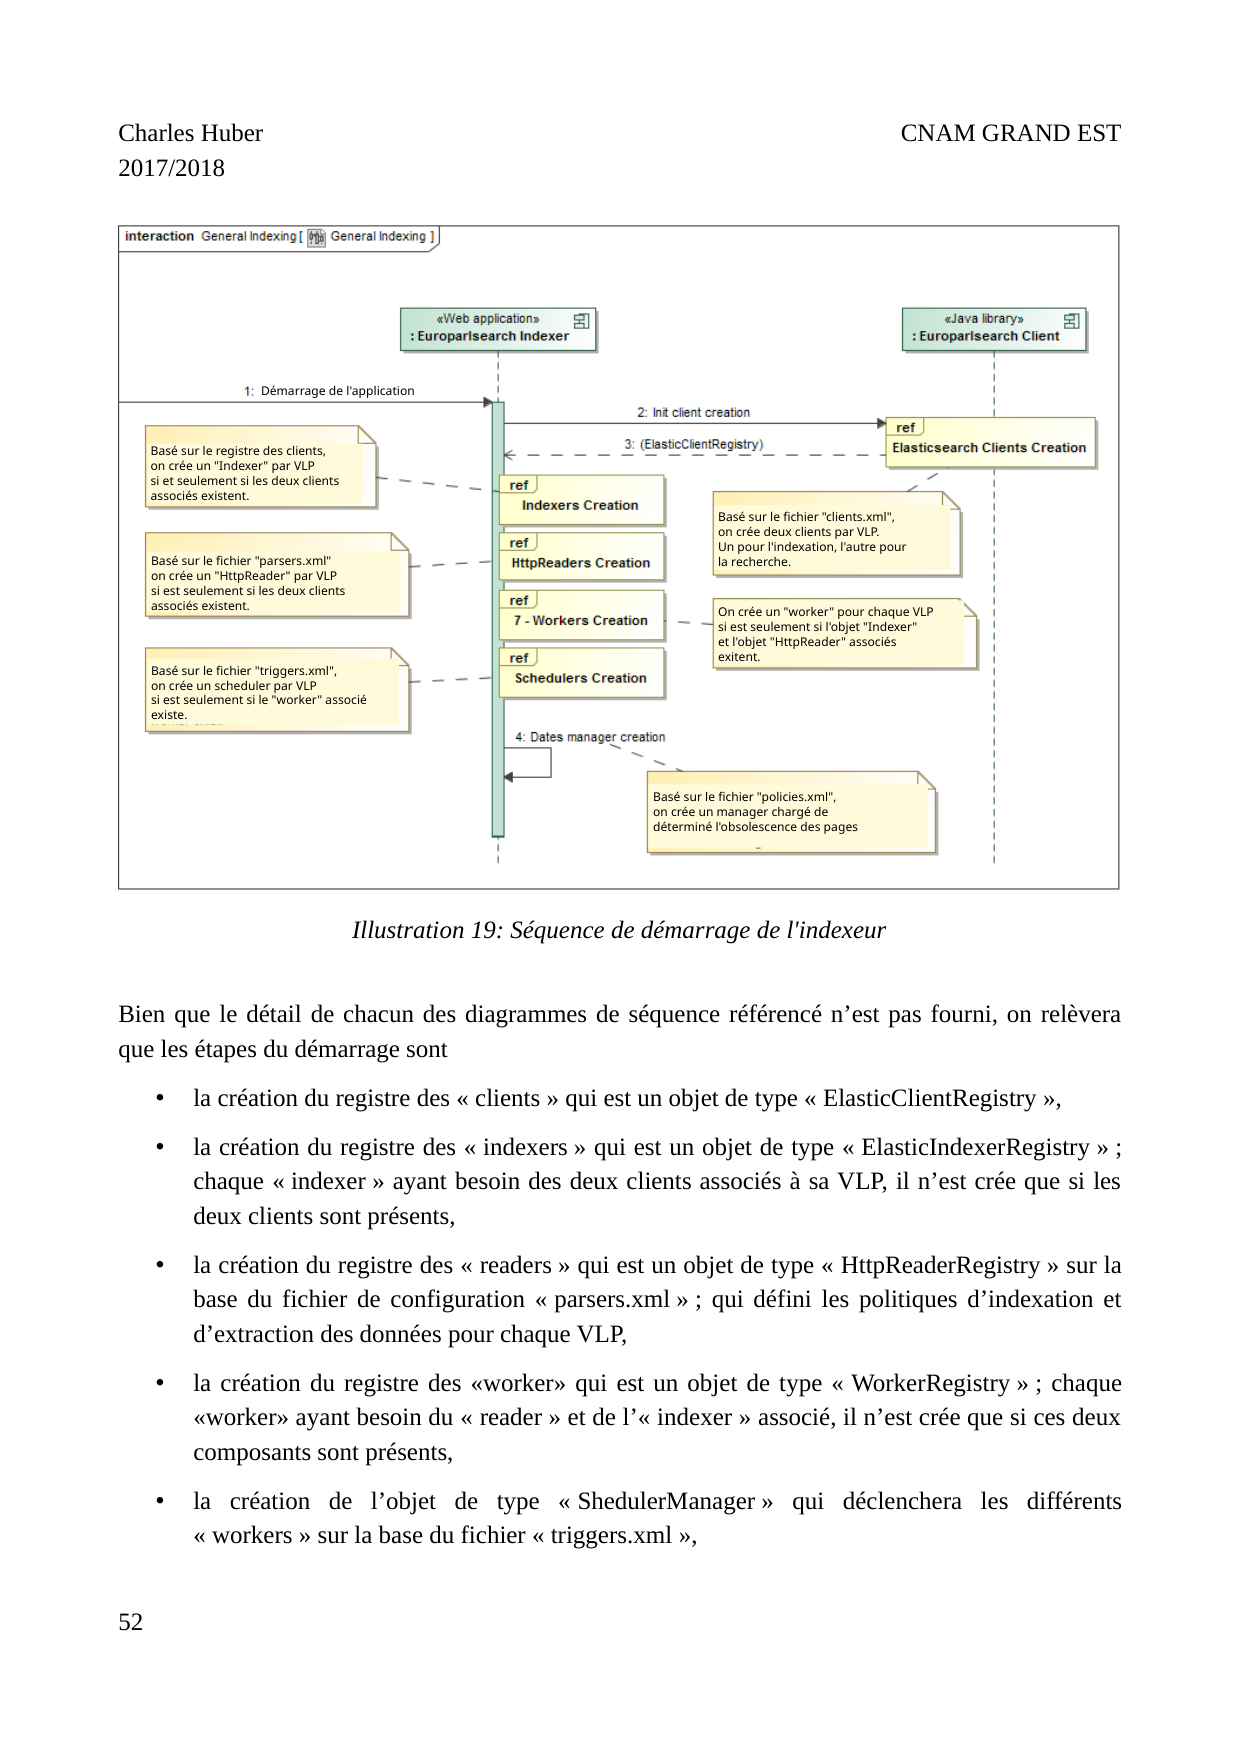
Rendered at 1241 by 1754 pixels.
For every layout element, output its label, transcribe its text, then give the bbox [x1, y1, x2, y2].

text Illustration 19: Séquence de démarrage de l'indexeur [118, 892, 1122, 944]
list la création du registre des « readers » qui est un objet de type « HttpReaderRegistry » sur la base du fichier de configuration « parsers.xml » ; qui défini les politiques d’indexation et d’extraction des données pour chaque VLP, [156, 1250, 1122, 1347]
list la création du registre des « clients » qui est un objet de type « ElasticClientRegistry », [156, 1083, 1122, 1111]
text Bien que le détail de chacun des diagrammes de séquence référencé n’est pas fourni, on relèvera que les étapes du démarrage sont [118, 999, 1122, 1062]
list la création de l’objet de type « ShedulerManager » qui déclenchera les différents « workers » sur la base du fichier « triggers.xml », [156, 1486, 1122, 1549]
list la création du registre des « indexers » qui est un objet de type « ElasticIndexerRegistry » ; chaque « indexer » ayant besoin des deux clients associés à sa VLP, il n’est crée que si les deux clients sont présents, [156, 1132, 1122, 1229]
list la création du registre des «worker» qui est un objet de type « WorkerRegistry » ; chaque «worker» ayant besoin du « reader » et de l’« indexer » associé, il n’est crée que si ces deux composants sont présents, [156, 1368, 1122, 1466]
